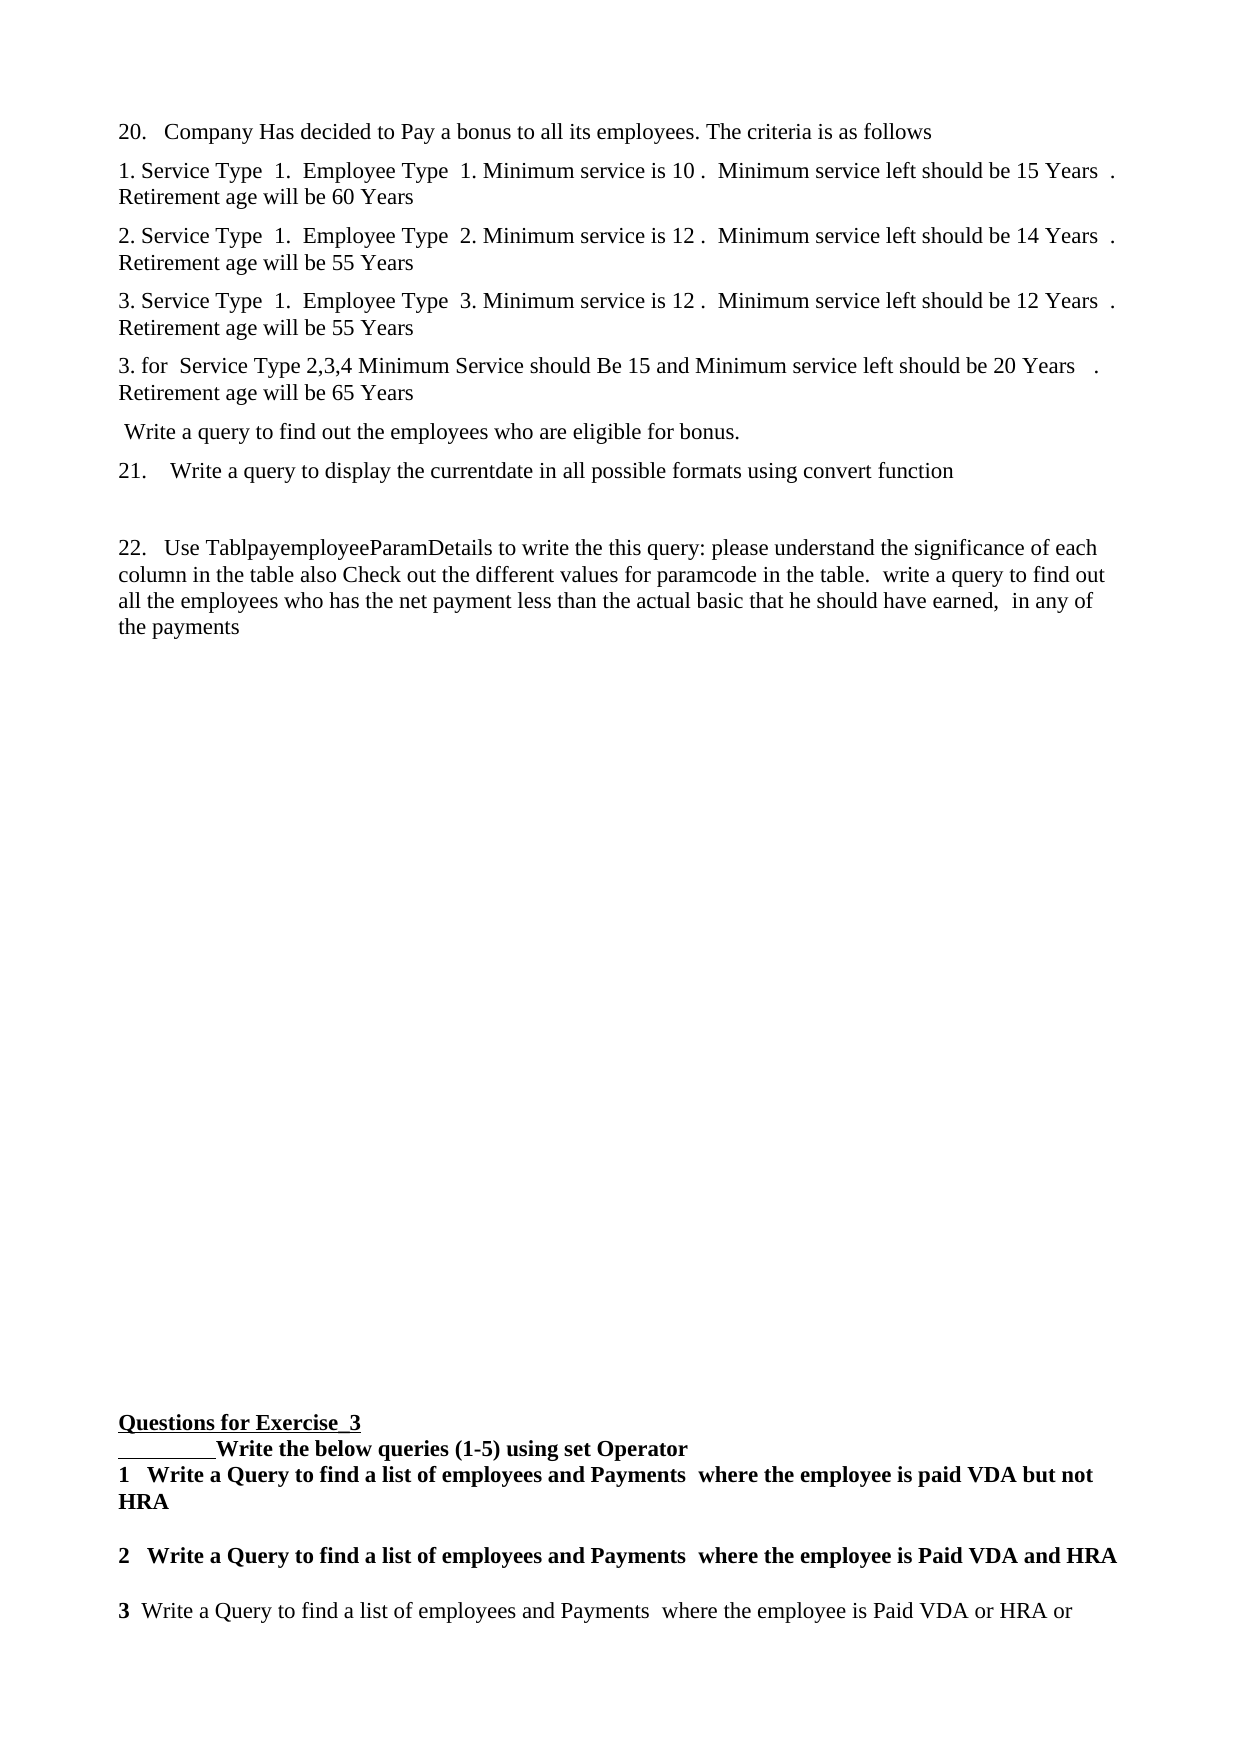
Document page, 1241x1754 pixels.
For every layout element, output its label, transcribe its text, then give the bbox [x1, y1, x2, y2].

text 3. for Service Type 2,3,4 Minimum Service should Be 15 and Minimum service left should be 20 Years . Retirement age will be 65 Years [118, 353, 1122, 405]
text 21. Write a query to display the currentdate in all possible formats using convert function [118, 457, 1122, 483]
text Write a query to find out the employees who are eligible for bonus. [118, 418, 1122, 444]
text 3 Write a Query to find a list of employees and Payments where the employee is Paid VDA or HRA or [118, 1597, 1122, 1623]
text Write the below queries (1-5) using set Operator [118, 1435, 1122, 1462]
text 20. Company Has decided to Pay a bonus to all its employees. The criteria is as follows [118, 118, 1122, 144]
text 2. Service Type 1. Employee Type 2. Minimum service is 12 . Minimum service left should be 14 Years . Retirement age will be 55 Years [118, 222, 1122, 275]
text 22. Use TablpayemployeeParamDetails to write the this query: please understand the significance of each column in the table also Check out the different values for paramcode in the table. write a query to find out all the employees who has the net payment less than the actual basic that he should have earned, in any of the payments [118, 534, 1122, 640]
text 1 Write a Query to find a list of employees and Payments where the employee is paid VDA but not HRA [118, 1462, 1122, 1514]
text 2 Write a Query to find a list of employees and Payments where the employee is Paid VDA and HRA [118, 1542, 1122, 1569]
text 1. Service Type 1. Employee Type 1. Minimum service is 10 . Minimum service left should be 15 Years . Retirement age will be 60 Years [118, 157, 1122, 210]
text Questions for Exercise_3 [118, 1409, 1122, 1435]
text 3. Service Type 1. Employee Type 3. Minimum service is 12 . Minimum service left should be 12 Years . Retirement age will be 55 Years [118, 287, 1122, 340]
